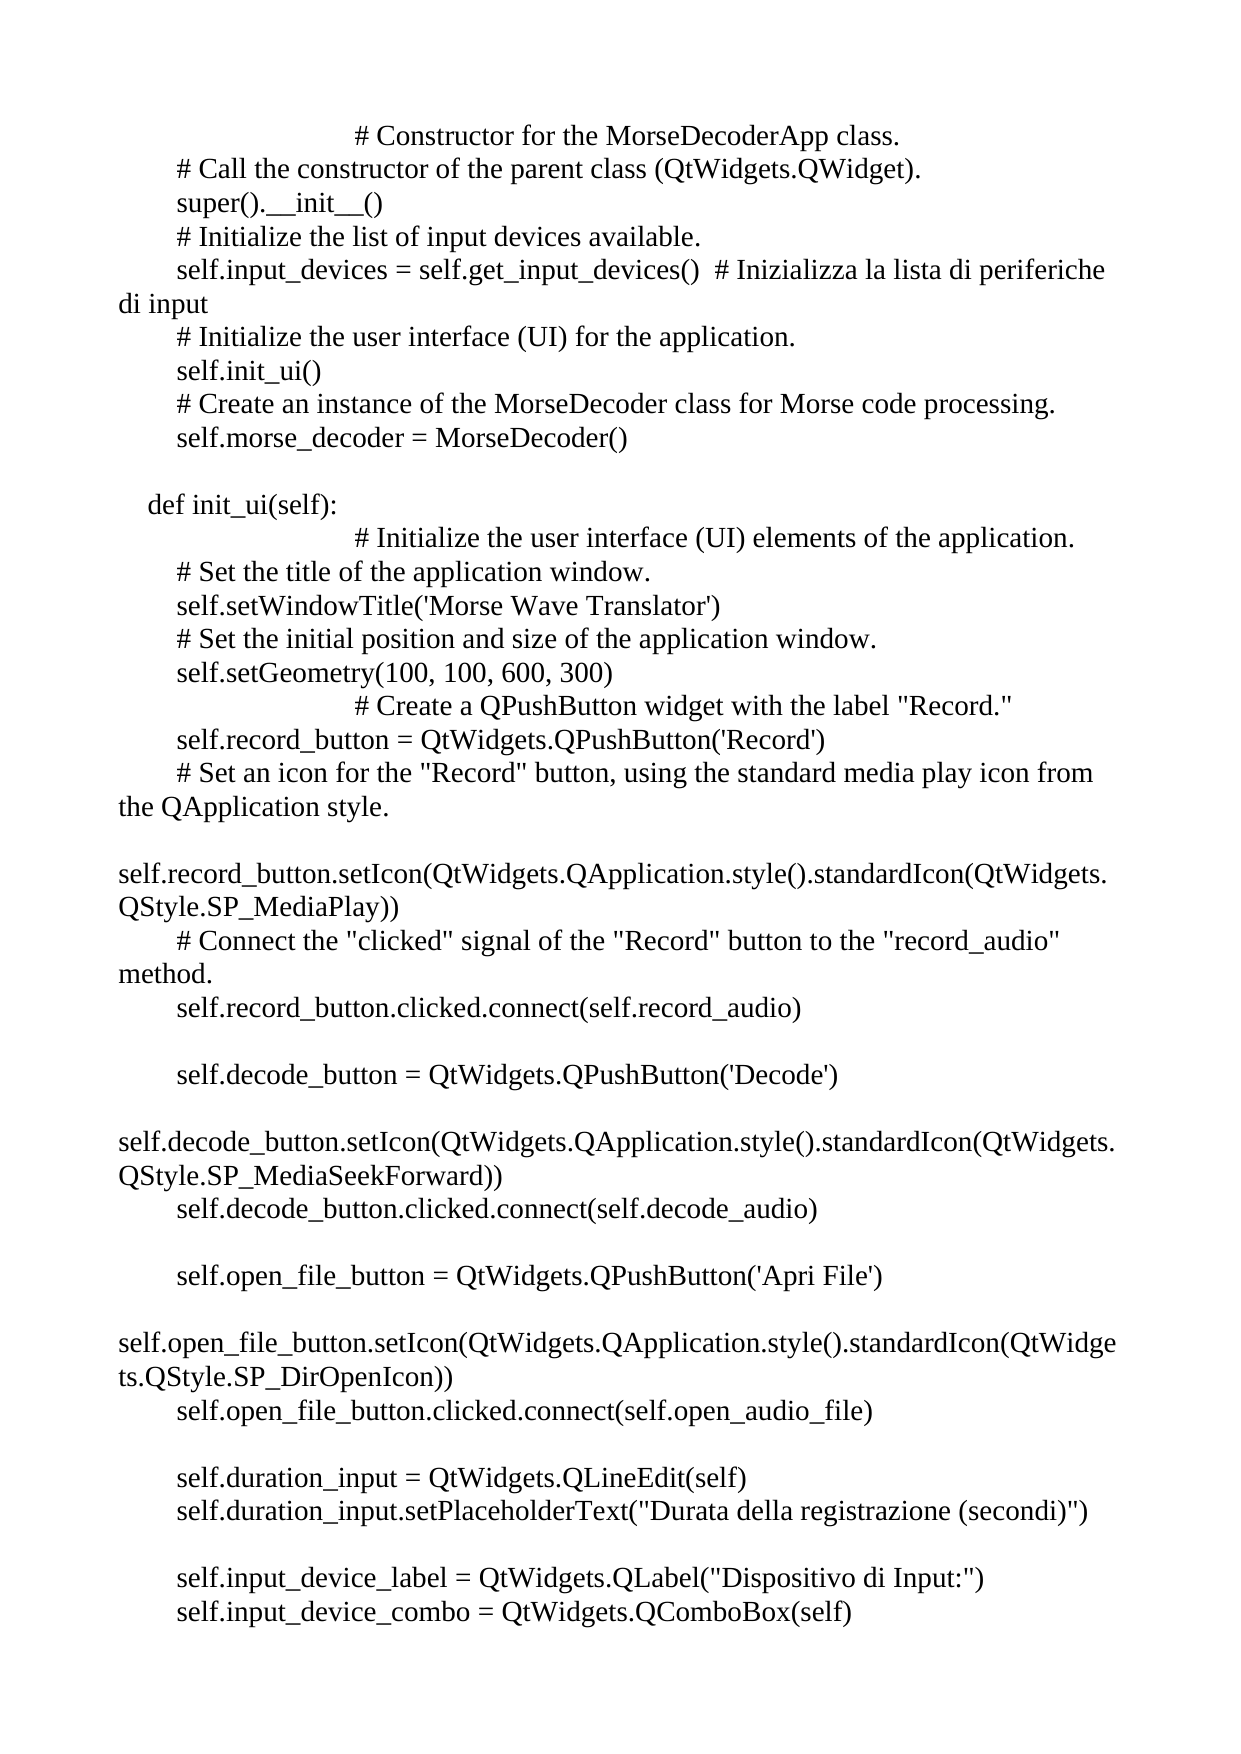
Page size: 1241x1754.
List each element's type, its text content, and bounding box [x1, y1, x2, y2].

text # Set an icon for the "Record" button, using the standard media play icon from the QApplication style. [118, 755, 1122, 822]
text # Initialize the user interface (UI) elements of the application. [118, 521, 1122, 554]
text self.duration_input.setPlaceholderText("Durata della registrazione (secondi)") [118, 1493, 1122, 1527]
text self.init_ui() [118, 353, 1122, 386]
text # Connect the "clicked" signal of the "Record" button to the "record_audio" method. [118, 923, 1122, 990]
text # Set the initial position and size of the application window. [118, 621, 1122, 655]
text # Call the constructor of the parent class (QtWidgets.QWidget). [118, 152, 1122, 185]
text self.open_file_button.setIcon(QtWidgets.QApplication.style().standardIcon(QtWidgets.QStyle.SP_DirOpenIcon)) [118, 1292, 1122, 1393]
text self.decode_button.setIcon(QtWidgets.QApplication.style().standardIcon(QtWidgets.QStyle.SP_MediaSeekForward)) [118, 1091, 1122, 1191]
text self.decode_button.clicked.connect(self.decode_audio) [118, 1191, 1122, 1225]
text self.duration_input = QtWidgets.QLineEdit(self) [118, 1460, 1122, 1493]
text super().__init__() [118, 185, 1122, 219]
text self.setWindowTitle('Morse Wave Translator') [118, 588, 1122, 621]
text self.decode_button = QtWidgets.QPushButton('Decode') [118, 1057, 1122, 1091]
text def init_ui(self): [118, 487, 1122, 521]
text self.input_devices = self.get_input_devices() # Inizializza la lista di periferiche di input [118, 252, 1122, 319]
text # Create a QPushButton widget with the label "Record." [118, 688, 1122, 722]
text # Constructor for the MorseDecoderApp class. [118, 118, 1122, 152]
text # Set the title of the application window. [118, 554, 1122, 588]
text self.record_button = QtWidgets.QPushButton('Record') [118, 722, 1122, 755]
text self.record_button.setIcon(QtWidgets.QApplication.style().standardIcon(QtWidgets.QStyle.SP_MediaPlay)) [118, 822, 1122, 923]
text # Initialize the user interface (UI) for the application. [118, 319, 1122, 353]
text self.open_file_button.clicked.connect(self.open_audio_file) [118, 1393, 1122, 1426]
text self.open_file_button = QtWidgets.QPushButton('Apri File') [118, 1258, 1122, 1292]
text self.setGeometry(100, 100, 600, 300) [118, 655, 1122, 688]
text self.input_device_label = QtWidgets.QLabel("Dispositivo di Input:") [118, 1560, 1122, 1594]
text # Initialize the list of input devices available. [118, 219, 1122, 252]
text self.record_button.clicked.connect(self.record_audio) [118, 990, 1122, 1024]
text # Create an instance of the MorseDecoder class for Morse code processing. [118, 386, 1122, 420]
text self.input_device_combo = QtWidgets.QComboBox(self) [118, 1594, 1122, 1627]
text self.morse_decoder = MorseDecoder() [118, 420, 1122, 453]
